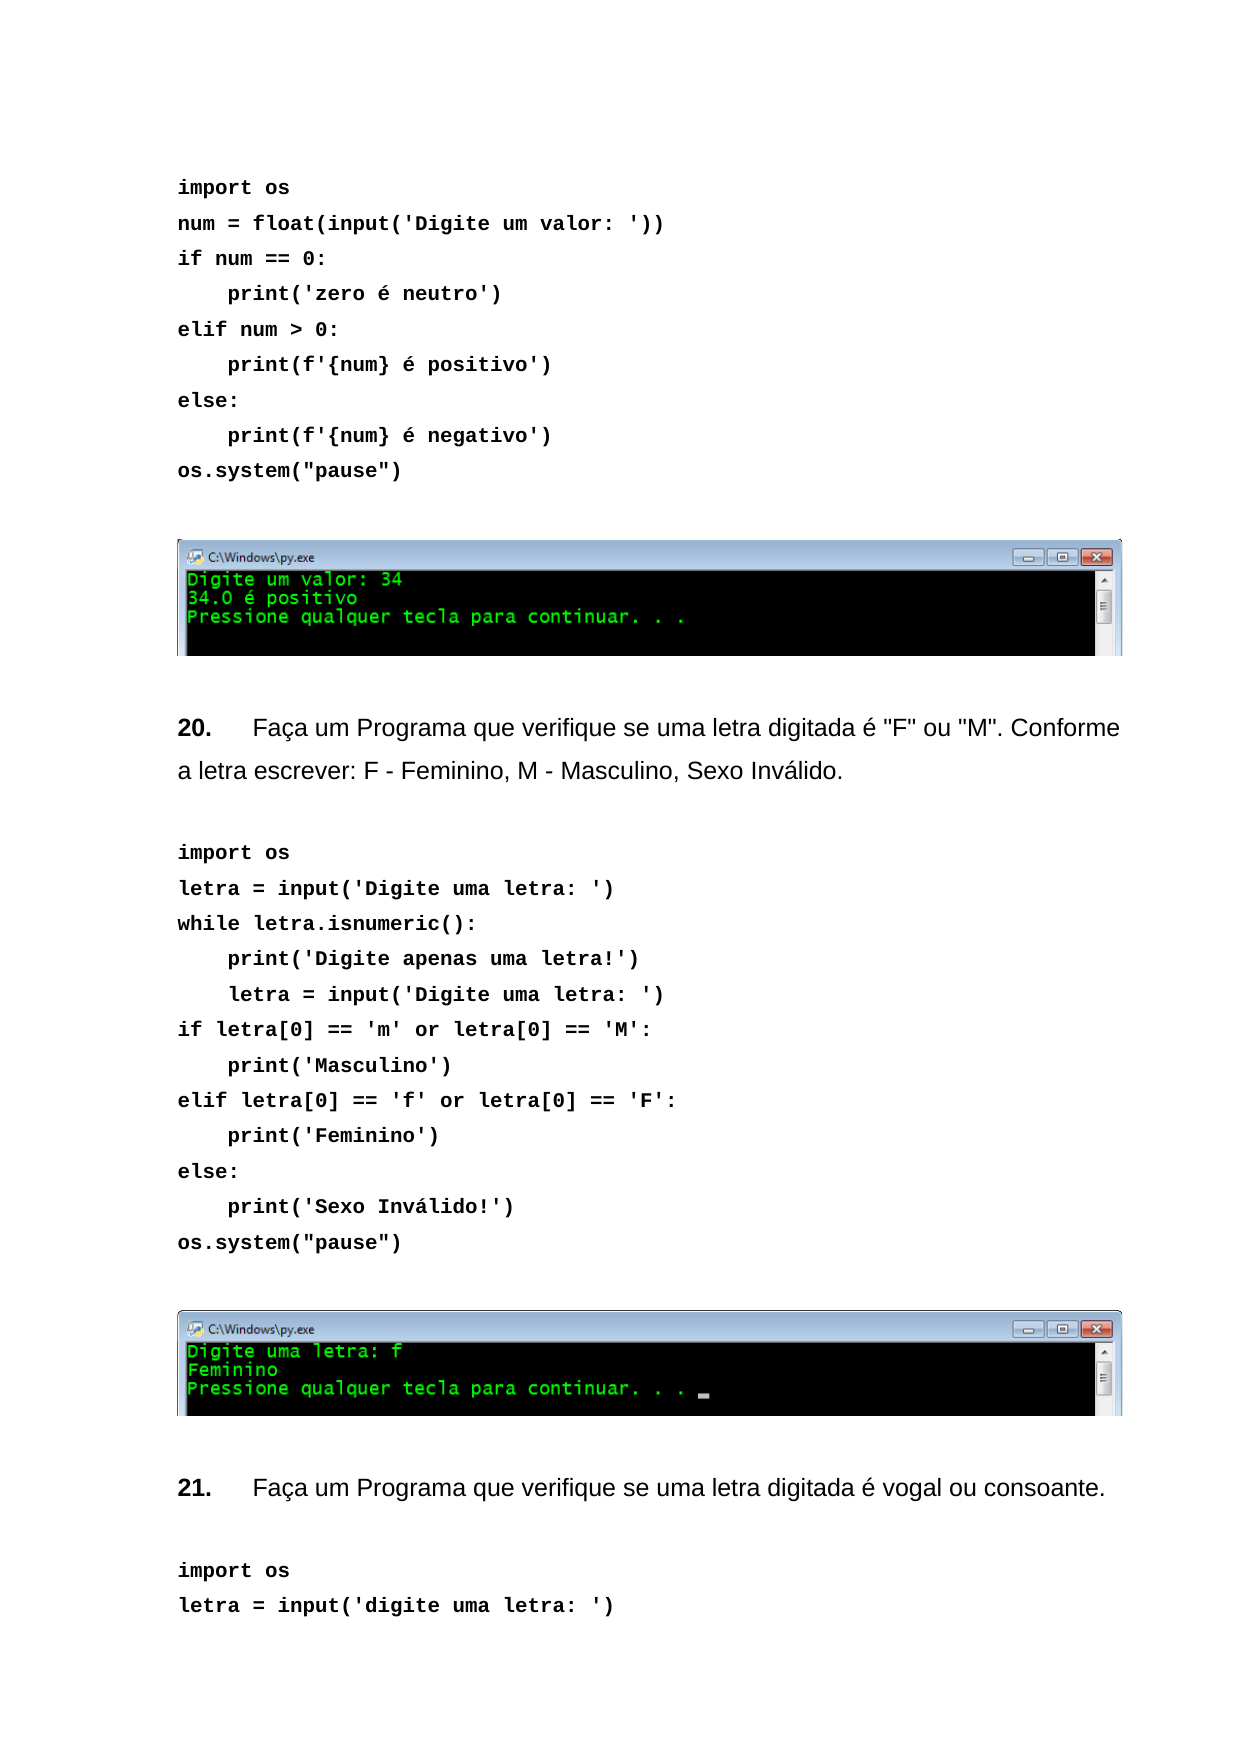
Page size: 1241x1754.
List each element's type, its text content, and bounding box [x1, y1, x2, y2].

text os.system("pause") [177, 1232, 1122, 1255]
text print(f'{num} é negativo') [177, 425, 1122, 449]
text os.system("pause") [177, 461, 1122, 484]
text if letra[0] == 'm' or letra[0] == 'M': [177, 1019, 1122, 1043]
text num = float(input('Digite um valor: ')) [177, 213, 1122, 236]
text else: [177, 1161, 1122, 1184]
text letra = input('digite uma letra: ') [177, 1595, 1122, 1619]
text print('Sexo Inválido!') [177, 1196, 1122, 1220]
text elif letra[0] == 'f' or letra[0] == 'F': [177, 1090, 1122, 1114]
text import os [177, 1559, 1122, 1583]
text print(f'{num} é positivo') [177, 354, 1122, 378]
text letra = input('Digite uma letra: ') [177, 877, 1122, 901]
picture [177, 1310, 1123, 1416]
picture [177, 539, 1123, 656]
text elif num > 0: [177, 319, 1122, 342]
text while letra.isnumeric(): [177, 913, 1122, 937]
list Faça um Programa que verifique se uma letra digitada é "F" ou "M". Conforme a letra escrever: F - Feminino, M - Masculino, Sexo Inválido. [177, 713, 1122, 784]
text else: [177, 390, 1122, 413]
text import os [177, 177, 1122, 201]
text print('zero é neutro') [177, 283, 1122, 307]
list Faça um Programa que verifique se uma letra digitada é vogal ou consoante. [177, 1473, 1122, 1502]
text if num == 0: [177, 248, 1122, 272]
text print('Feminino') [177, 1125, 1122, 1149]
text letra = input('Digite uma letra: ') [177, 984, 1122, 1007]
text print('Digite apenas uma letra!') [177, 948, 1122, 972]
text import os [177, 842, 1122, 866]
text print('Masculino') [177, 1054, 1122, 1078]
